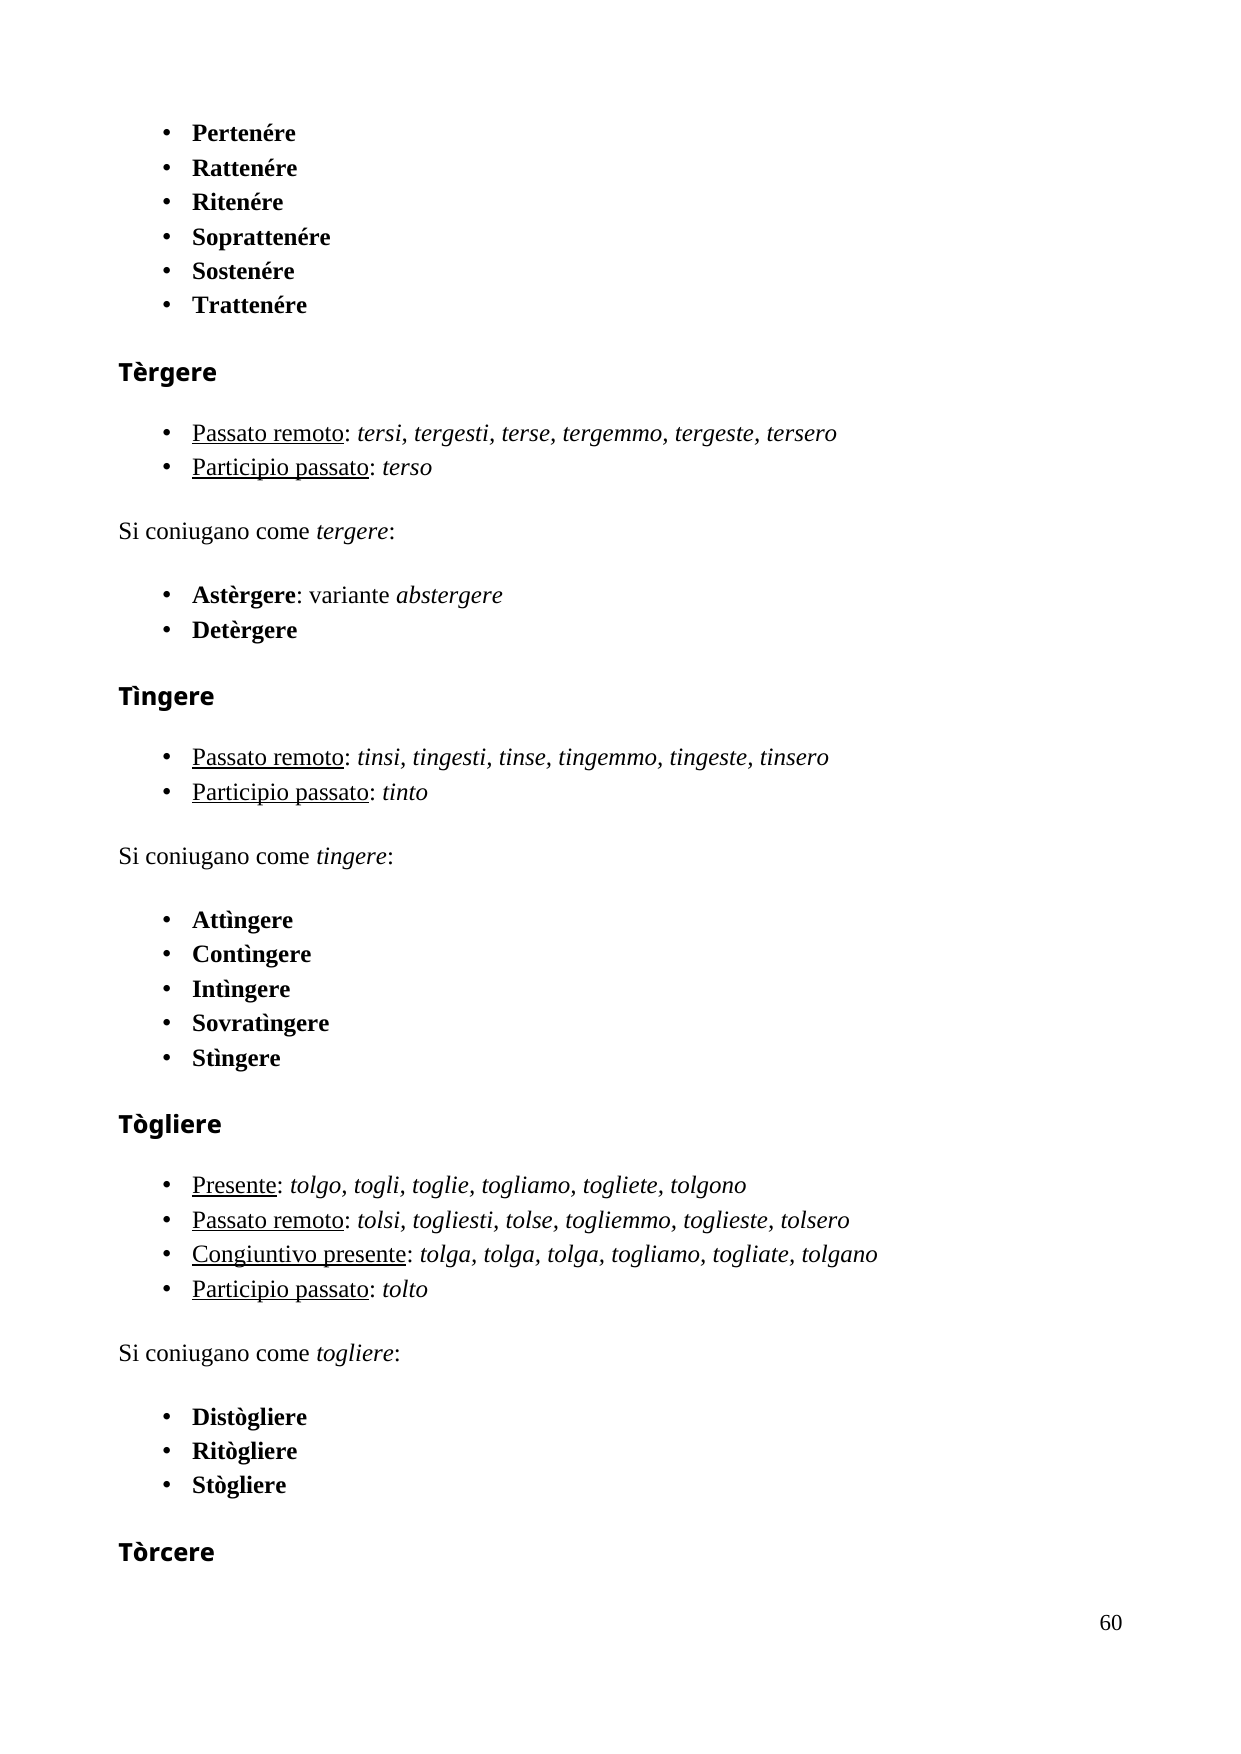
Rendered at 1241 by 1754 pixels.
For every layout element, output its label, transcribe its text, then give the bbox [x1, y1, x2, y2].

list Contìngere [162, 939, 1122, 968]
list Soprattenére [162, 222, 1122, 250]
text Si coniugano come tergere: [118, 516, 1122, 545]
subtitle Tìngere [118, 679, 1122, 713]
list Ritenére [162, 187, 1122, 216]
list Distògliere [162, 1402, 1122, 1430]
list Trattenére [162, 291, 1122, 319]
list Passato remoto: tolsi, togliesti, tolse, togliemmo, toglieste, tolsero [162, 1205, 1122, 1233]
list Pertenére [162, 118, 1122, 147]
list Participio passato: tinto [162, 777, 1122, 806]
list Stògliere [162, 1471, 1122, 1499]
list Congiuntivo presente: tolga, tolga, tolga, togliamo, togliate, tolgano [162, 1239, 1122, 1268]
text Si coniugano come tingere: [118, 841, 1122, 869]
list Rattenére [162, 153, 1122, 181]
list Sostenére [162, 256, 1122, 285]
text Si coniugano come togliere: [118, 1338, 1122, 1366]
list Ritògliere [162, 1436, 1122, 1465]
list Astèrgere: variante abstergere [162, 580, 1122, 609]
subtitle Tògliere [118, 1107, 1122, 1141]
list Participio passato: tolto [162, 1274, 1122, 1302]
subtitle Tòrcere [118, 1534, 1122, 1568]
list Participio passato: terso [162, 452, 1122, 481]
list Intìngere [162, 974, 1122, 1002]
list Sovratìngere [162, 1008, 1122, 1037]
list Detèrgere [162, 615, 1122, 644]
list Presente: tolgo, togli, toglie, togliamo, togliete, tolgono [162, 1170, 1122, 1199]
list Passato remoto: tinsi, tingesti, tinse, tingemmo, tingeste, tinsero [162, 742, 1122, 771]
list Attìngere [162, 905, 1122, 933]
subtitle Tèrgere [118, 354, 1122, 388]
list Stìngere [162, 1043, 1122, 1071]
list Passato remoto: tersi, tergesti, terse, tergemmo, tergeste, tersero [162, 418, 1122, 447]
